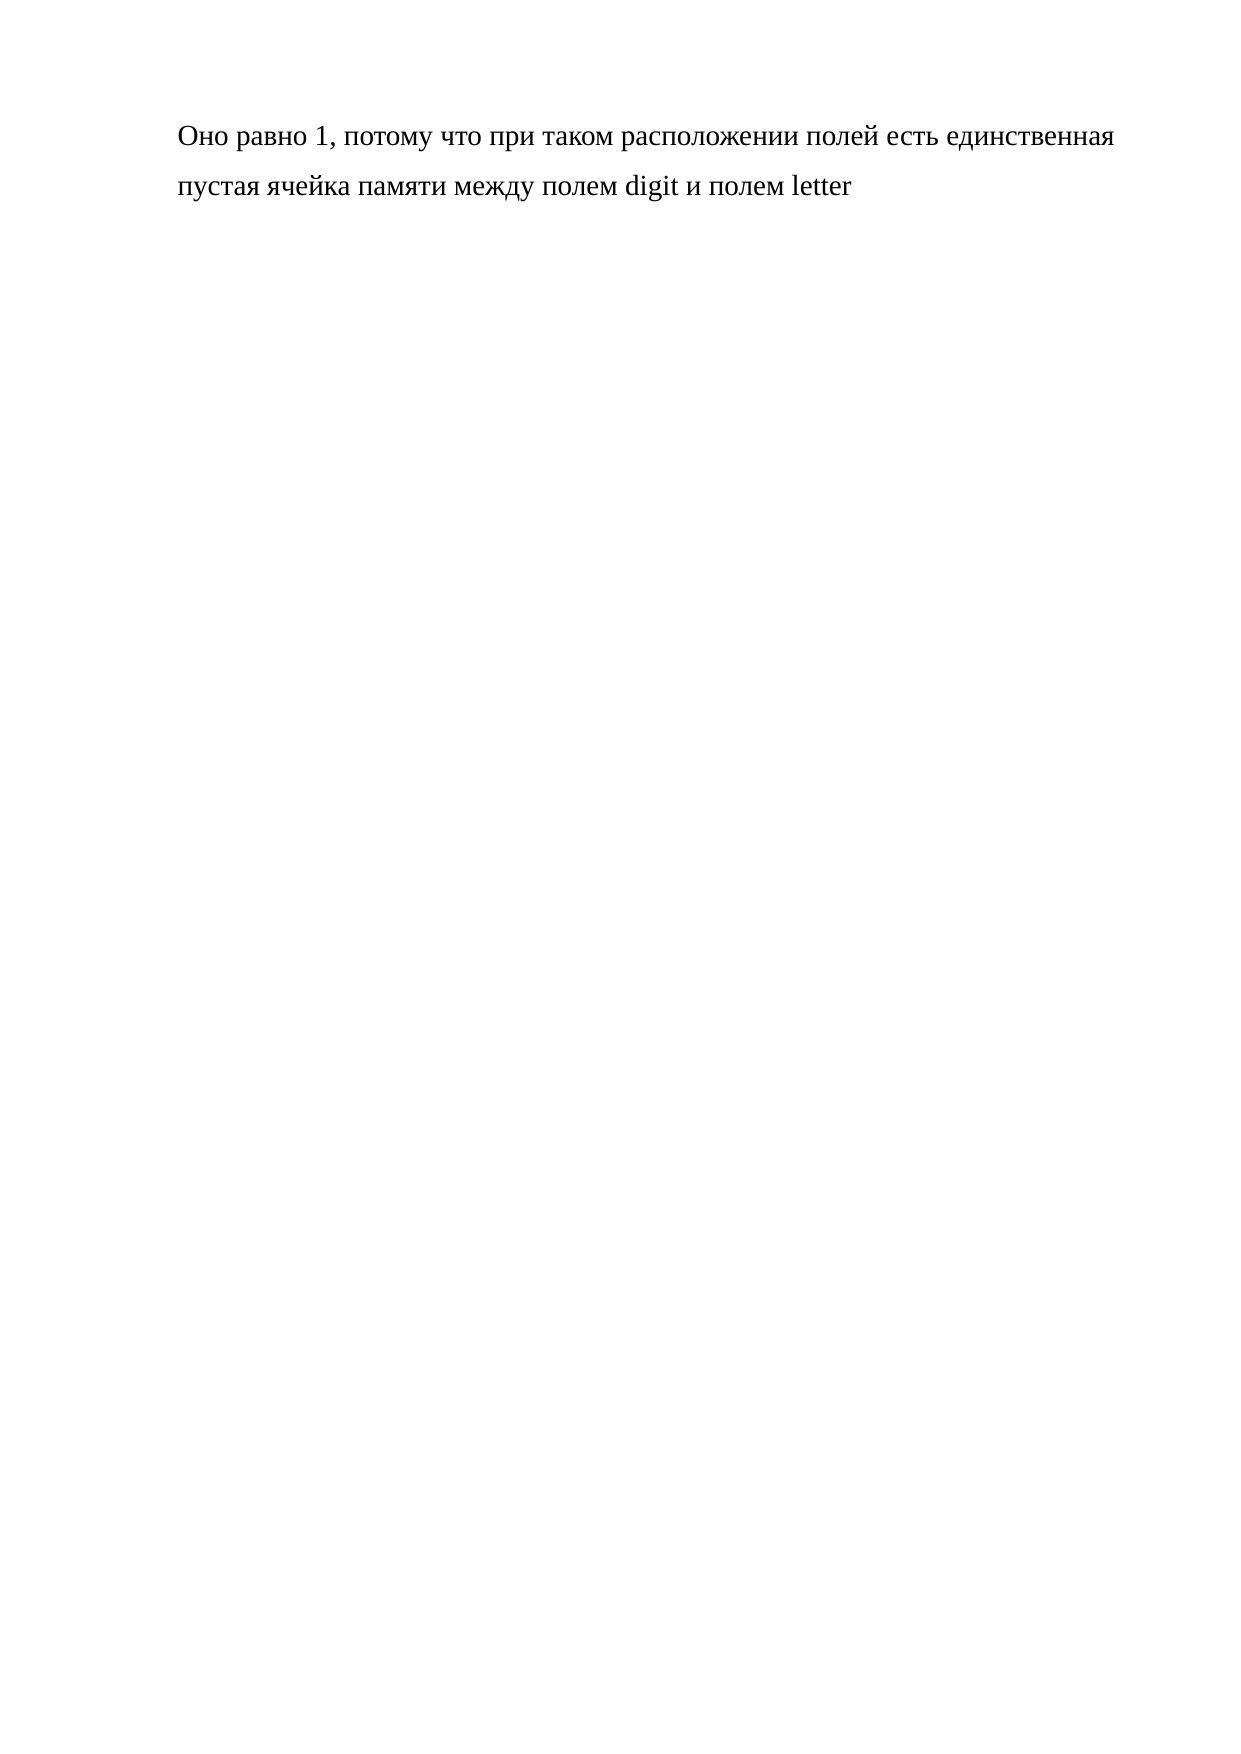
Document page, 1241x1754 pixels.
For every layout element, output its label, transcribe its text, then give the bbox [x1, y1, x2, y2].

text Оно равно 1, потому что при таком расположении полей есть единственная пустая ячейка памяти между полем digit и полем letter [177, 118, 1181, 202]
